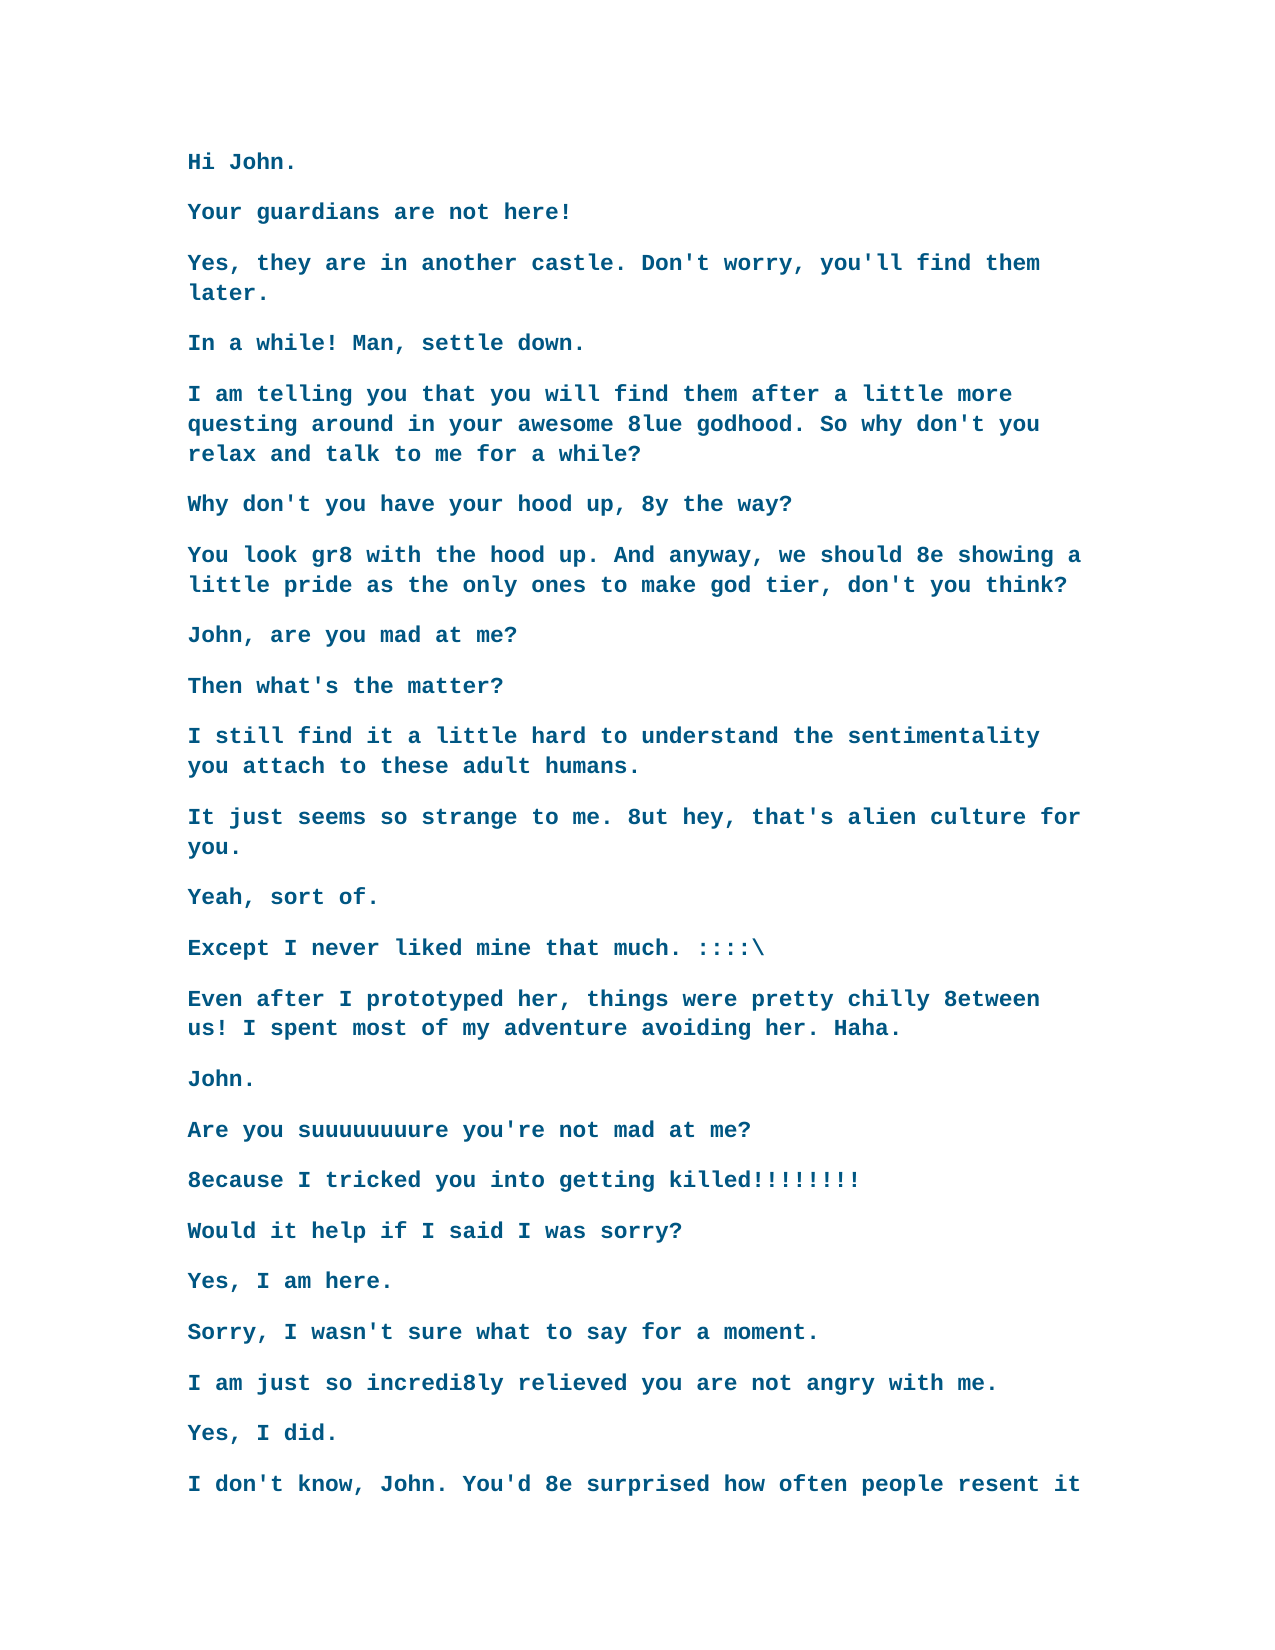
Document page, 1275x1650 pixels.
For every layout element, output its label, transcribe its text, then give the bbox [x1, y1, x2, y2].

text Except I never liked mine that much. ::::\ [187, 936, 1087, 962]
text 8ecause I tricked you into getting killed!!!!!!!! [187, 1168, 1087, 1194]
text Yes, they are in another castle. Don't worry, you'll find them later. [187, 251, 1087, 307]
text Yes, I did. [187, 1422, 1087, 1448]
text John, are you mad at me? [187, 623, 1087, 649]
text Your guardians are not here! [187, 201, 1087, 227]
text Sorry, I wasn't sure what to say for a moment. [187, 1320, 1087, 1346]
text Hi John. [187, 150, 1087, 176]
text Yeah, sort of. [187, 886, 1087, 912]
text Would it help if I said I was sorry? [187, 1219, 1087, 1245]
text Yes, I am here. [187, 1270, 1087, 1296]
text I don't know, John. You'd 8e surprised how often people resent it [187, 1472, 1087, 1498]
text You look gr8 with the hood up. And anyway, we should 8e showing a little pride as the only ones to make god tier, don't you think? [187, 543, 1087, 599]
text John. [187, 1067, 1087, 1093]
text Why don't you have your hood up, 8y the way? [187, 492, 1087, 518]
text It just seems so strange to me. 8ut hey, that's alien culture for you. [187, 805, 1087, 861]
text I am telling you that you will find them after a little more questing around in your awesome 8lue godhood. So why don't you relax and talk to me for a while? [187, 382, 1087, 468]
text Are you suuuuuuuure you're not mad at me? [187, 1118, 1087, 1144]
text Even after I prototyped her, things were pretty chilly 8etween us! I spent most of my adventure avoiding her. Haha. [187, 987, 1087, 1043]
text In a while! Man, settle down. [187, 332, 1087, 358]
text I am just so incredi8ly relieved you are not angry with me. [187, 1371, 1087, 1397]
text I still find it a little hard to understand the sentimentality you attach to these adult humans. [187, 725, 1087, 781]
text Then what's the matter? [187, 674, 1087, 700]
